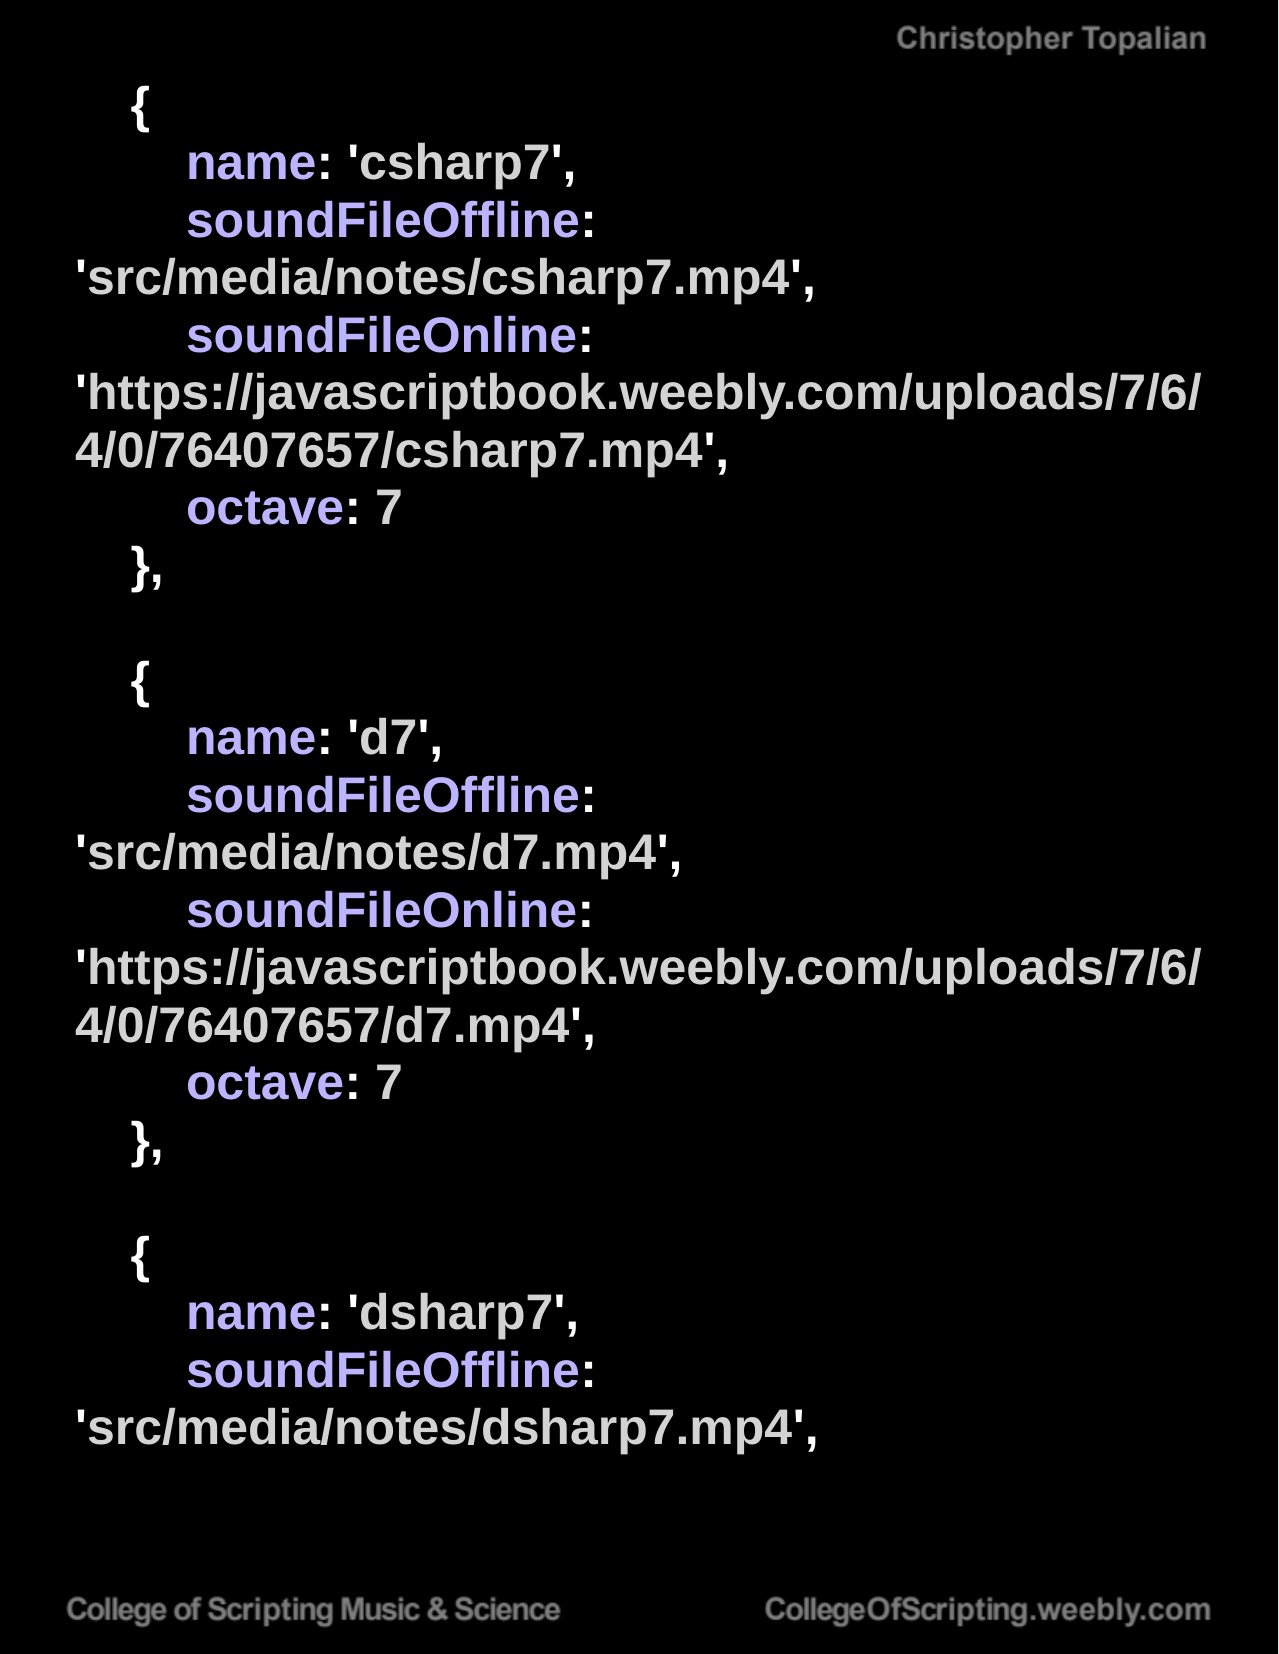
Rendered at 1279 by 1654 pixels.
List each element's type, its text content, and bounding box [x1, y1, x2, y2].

text octave: 7 [75, 1052, 1203, 1110]
text octave: 7 [75, 477, 1203, 535]
text soundFileOnline: 'https://javascriptbook.weebly.com/uploads/7/6/4/0/76407657/d7.mp4', [75, 880, 1203, 1052]
text name: 'd7', [75, 707, 1203, 765]
text }, [75, 535, 1203, 592]
text name: 'dsharp7', [75, 1282, 1203, 1340]
text soundFileOffline: 'src/media/notes/csharp7.mp4', [75, 190, 1203, 305]
text soundFileOffline: 'src/media/notes/dsharp7.mp4', [75, 1340, 1203, 1455]
text soundFileOnline: 'https://javascriptbook.weebly.com/uploads/7/6/4/0/76407657/csharp7.mp4', [75, 305, 1203, 477]
text { [75, 650, 1203, 707]
text { [75, 75, 1203, 132]
text soundFileOffline: 'src/media/notes/d7.mp4', [75, 765, 1203, 880]
text { [75, 1225, 1203, 1282]
text name: 'csharp7', [75, 132, 1203, 190]
text }, [75, 1110, 1203, 1167]
